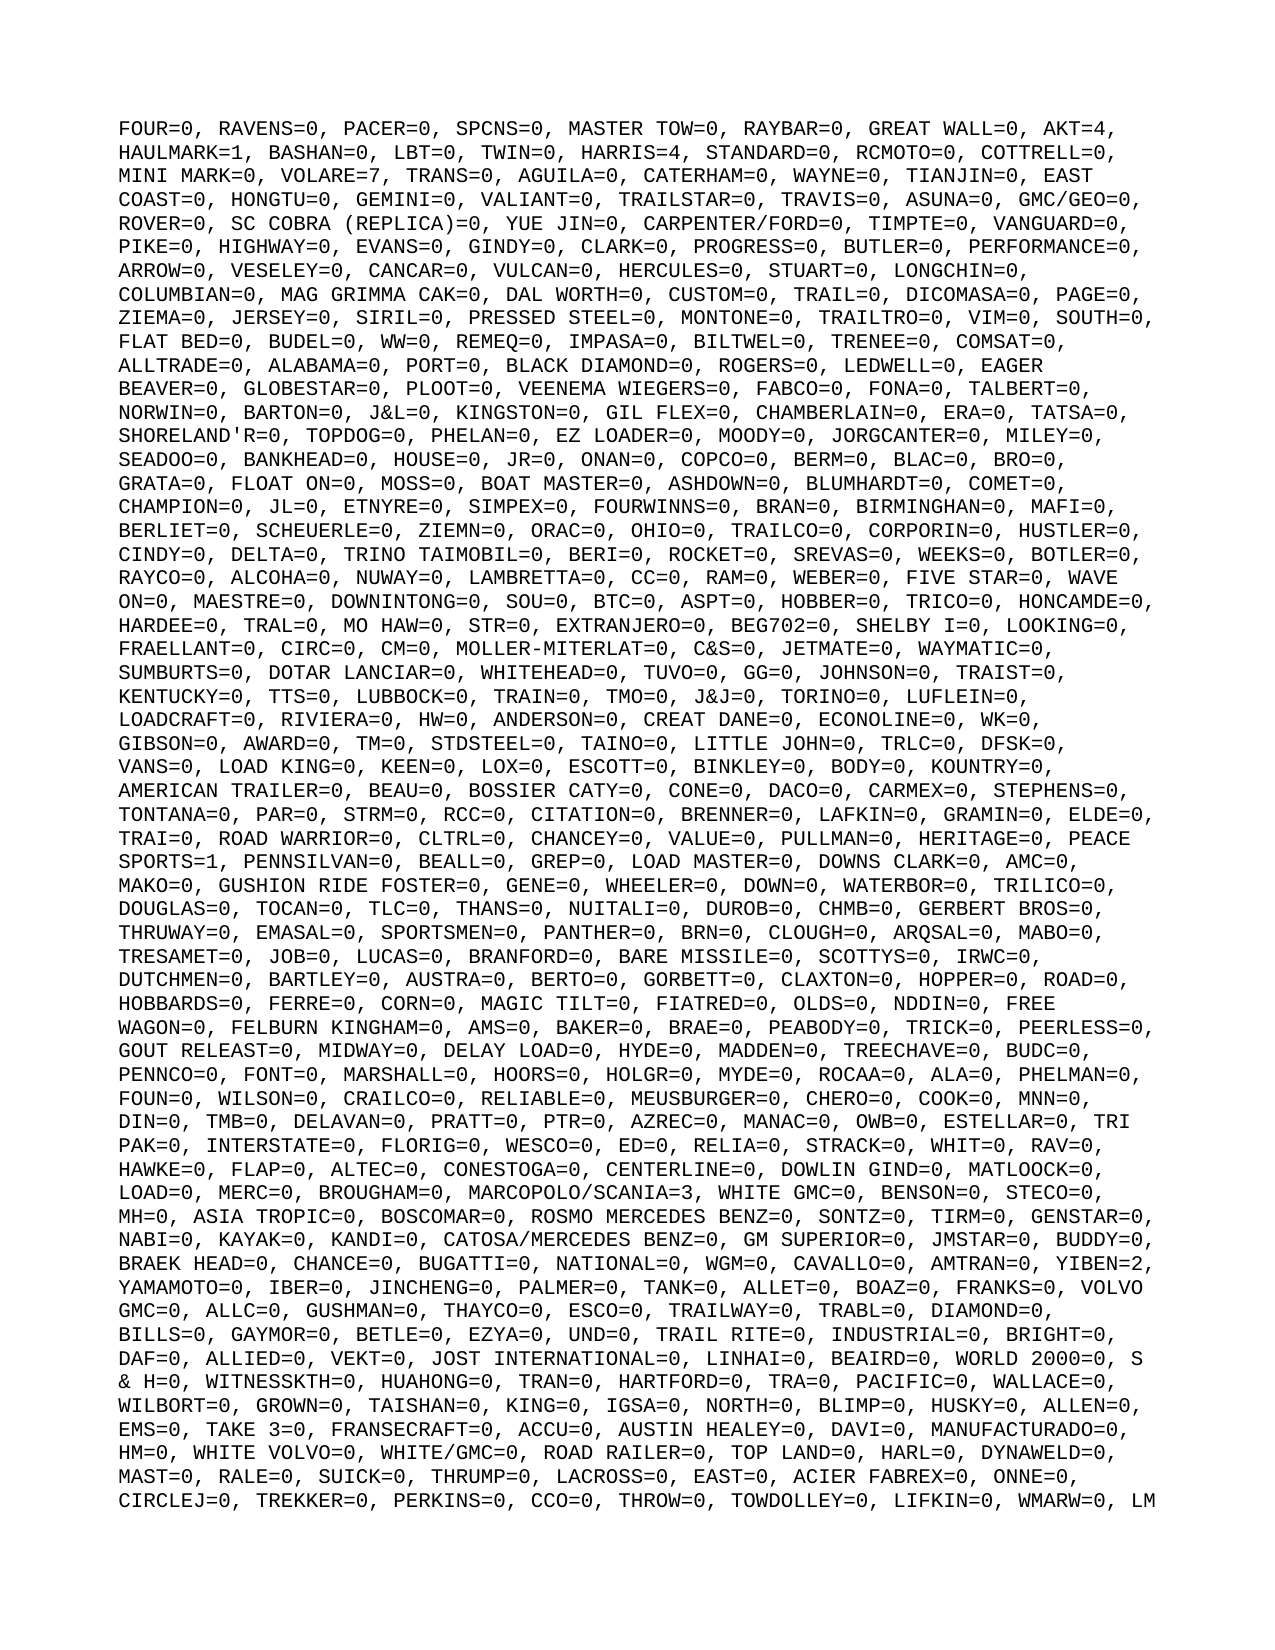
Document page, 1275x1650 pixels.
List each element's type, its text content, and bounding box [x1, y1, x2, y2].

text FOUR=0, RAVENS=0, PACER=0, SPCNS=0, MASTER TOW=0, RAYBAR=0, GREAT WALL=0, AKT=4, HAULMARK=1, BASHAN=0, LBT=0, TWIN=0, HARRIS=4, STANDARD=0, RCMOTO=0, COTTRELL=0, MINI MARK=0, VOLARE=7, TRANS=0, AGUILA=0, CATERHAM=0, WAYNE=0, TIANJIN=0, EAST COAST=0, HONGTU=0, GEMINI=0, VALIANT=0, TRAILSTAR=0, TRAVIS=0, ASUNA=0, GMC/GEO=0, ROVER=0, SC COBRA (REPLICA)=0, YUE JIN=0, CARPENTER/FORD=0, TIMPTE=0, VANGUARD=0, PIKE=0, HIGHWAY=0, EVANS=0, GINDY=0, CLARK=0, PROGRESS=0, BUTLER=0, PERFORMANCE=0, ARROW=0, VESELEY=0, CANCAR=0, VULCAN=0, HERCULES=0, STUART=0, LONGCHIN=0, COLUMBIAN=0, MAG GRIMMA CAK=0, DAL WORTH=0, CUSTOM=0, TRAIL=0, DICOMASA=0, PAGE=0, ZIEMA=0, JERSEY=0, SIRIL=0, PRESSED STEEL=0, MONTONE=0, TRAILTRO=0, VIM=0, SOUTH=0, FLAT BED=0, BUDEL=0, WW=0, REMEQ=0, IMPASA=0, BILTWEL=0, TRENEE=0, COMSAT=0, ALLTRADE=0, ALABAMA=0, PORT=0, BLACK DIAMOND=0, ROGERS=0, LEDWELL=0, EAGER BEAVER=0, GLOBESTAR=0, PLOOT=0, VEENEMA WIEGERS=0, FABCO=0, FONA=0, TALBERT=0, NORWIN=0, BARTON=0, J&L=0, KINGSTON=0, GIL FLEX=0, CHAMBERLAIN=0, ERA=0, TATSA=0, SHORELAND'R=0, TOPDOG=0, PHELAN=0, EZ LOADER=0, MOODY=0, JORGCANTER=0, MILEY=0, SEADOO=0, BANKHEAD=0, HOUSE=0, JR=0, ONAN=0, COPCO=0, BERM=0, BLAC=0, BRO=0, GRATA=0, FLOAT ON=0, MOSS=0, BOAT MASTER=0, ASHDOWN=0, BLUMHARDT=0, COMET=0, CHAMPION=0, JL=0, ETNYRE=0, SIMPEX=0, FOURWINNS=0, BRAN=0, BIRMINGHAN=0, MAFI=0, BERLIET=0, SCHEUERLE=0, ZIEMN=0, ORAC=0, OHIO=0, TRAILCO=0, CORPORIN=0, HUSTLER=0, CINDY=0, DELTA=0, TRINO TAIMOBIL=0, BERI=0, ROCKET=0, SREVAS=0, WEEKS=0, BOTLER=0, RAYCO=0, ALCOHA=0, NUWAY=0, LAMBRETTA=0, CC=0, RAM=0, WEBER=0, FIVE STAR=0, WAVE ON=0, MAESTRE=0, DOWNINTONG=0, SOU=0, BTC=0, ASPT=0, HOBBER=0, TRICO=0, HONCAMDE=0, HARDEE=0, TRAL=0, MO HAW=0, STR=0, EXTRANJERO=0, BEG702=0, SHELBY I=0, LOOKING=0, FRAELLANT=0, CIRC=0, CM=0, MOLLER-MITERLAT=0, C&S=0, JETMATE=0, WAYMATIC=0, SUMBURTS=0, DOTAR LANCIAR=0, WHITEHEAD=0, TUVO=0, GG=0, JOHNSON=0, TRAIST=0, KENTUCKY=0, TTS=0, LUBBOCK=0, TRAIN=0, TMO=0, J&J=0, TORINO=0, LUFLEIN=0, LOADCRAFT=0, RIVIERA=0, HW=0, ANDERSON=0, CREAT DANE=0, ECONOLINE=0, WK=0, GIBSON=0, AWARD=0, TM=0, STDSTEEL=0, TAINO=0, LITTLE JOHN=0, TRLC=0, DFSK=0, VANS=0, LOAD KING=0, KEEN=0, LOX=0, ESCOTT=0, BINKLEY=0, BODY=0, KOUNTRY=0, AMERICAN TRAILER=0, BEAU=0, BOSSIER CATY=0, CONE=0, DACO=0, CARMEX=0, STEPHENS=0, TONTANA=0, PAR=0, STRM=0, RCC=0, CITATION=0, BRENNER=0, LAFKIN=0, GRAMIN=0, ELDE=0, TRAI=0, ROAD WARRIOR=0, CLTRL=0, CHANCEY=0, VALUE=0, PULLMAN=0, HERITAGE=0, PEACE SPORTS=1, PENNSILVAN=0, BEALL=0, GREP=0, LOAD MASTER=0, DOWNS CLARK=0, AMC=0, MAKO=0, GUSHION RIDE FOSTER=0, GENE=0, WHEELER=0, DOWN=0, WATERBOR=0, TRILICO=0, DOUGLAS=0, TOCAN=0, TLC=0, THANS=0, NUITALI=0, DUROB=0, CHMB=0, GERBERT BROS=0, THRUWAY=0, EMASAL=0, SPORTSMEN=0, PANTHER=0, BRN=0, CLOUGH=0, ARQSAL=0, MABO=0, TRESAMET=0, JOB=0, LUCAS=0, BRANFORD=0, BARE MISSILE=0, SCOTTYS=0, IRWC=0, DUTCHMEN=0, BARTLEY=0, AUSTRA=0, BERTO=0, GORBETT=0, CLAXTON=0, HOPPER=0, ROAD=0, HOBBARDS=0, FERRE=0, CORN=0, MAGIC TILT=0, FIATRED=0, OLDS=0, NDDIN=0, FREE WAGON=0, FELBURN KINGHAM=0, AMS=0, BAKER=0, BRAE=0, PEABODY=0, TRICK=0, PEERLESS=0, GOUT RELEAST=0, MIDWAY=0, DELAY LOAD=0, HYDE=0, MADDEN=0, TREECHAVE=0, BUDC=0, PENNCO=0, FONT=0, MARSHALL=0, HOORS=0, HOLGR=0, MYDE=0, ROCAA=0, ALA=0, PHELMAN=0, FOUN=0, WILSON=0, CRAILCO=0, RELIABLE=0, MEUSBURGER=0, CHERO=0, COOK=0, MNN=0, DIN=0, TMB=0, DELAVAN=0, PRATT=0, PTR=0, AZREC=0, MANAC=0, OWB=0, ESTELLAR=0, TRI PAK=0, INTERSTATE=0, FLORIG=0, WESCO=0, ED=0, RELIA=0, STRACK=0, WHIT=0, RAV=0, HAWKE=0, FLAP=0, ALTEC=0, CONESTOGA=0, CENTERLINE=0, DOWLIN GIND=0, MATLOOCK=0, LOAD=0, MERC=0, BROUGHAM=0, MARCOPOLO/SCANIA=3, WHITE GMC=0, BENSON=0, STECO=0, MH=0, ASIA TROPIC=0, BOSCOMAR=0, ROSMO MERCEDES BENZ=0, SONTZ=0, TIRM=0, GENSTAR=0, NABI=0, KAYAK=0, KANDI=0, CATOSA/MERCEDES BENZ=0, GM SUPERIOR=0, JMSTAR=0, BUDDY=0, BRAEK HEAD=0, CHANCE=0, BUGATTI=0, NATIONAL=0, WGM=0, CAVALLO=0, AMTRAN=0, YIBEN=2, YAMAMOTO=0, IBER=0, JINCHENG=0, PALMER=0, TANK=0, ALLET=0, BOAZ=0, FRANKS=0, VOLVO GMC=0, ALLC=0, GUSHMAN=0, THAYCO=0, ESCO=0, TRAILWAY=0, TRABL=0, DIAMOND=0, BILLS=0, GAYMOR=0, BETLE=0, EZYA=0, UND=0, TRAIL RITE=0, INDUSTRIAL=0, BRIGHT=0, DAF=0, ALLIED=0, VEKT=0, JOST INTERNATIONAL=0, LINHAI=0, BEAIRD=0, WORLD 2000=0, S & H=0, WITNESSKTH=0, HUAHONG=0, TRAN=0, HARTFORD=0, TRA=0, PACIFIC=0, WALLACE=0, WILBORT=0, GROWN=0, TAISHAN=0, KING=0, IGSA=0, NORTH=0, BLIMP=0, HUSKY=0, ALLEN=0, EMS=0, TAKE 3=0, FRANSECRAFT=0, ACCU=0, AUSTIN HEALEY=0, DAVI=0, MANUFACTURADO=0, HM=0, WHITE VOLVO=0, WHITE/GMC=0, ROAD RAILER=0, TOP LAND=0, HARL=0, DYNAWELD=0, MAST=0, RALE=0, SUICK=0, THRUMP=0, LACROSS=0, EAST=0, ACIER FABREX=0, ONNE=0, CIRCLEJ=0, TREKKER=0, PERKINS=0, CCO=0, THROW=0, TOWDOLLEY=0, LIFKIN=0, WMARW=0, LM [118, 118, 1157, 1513]
